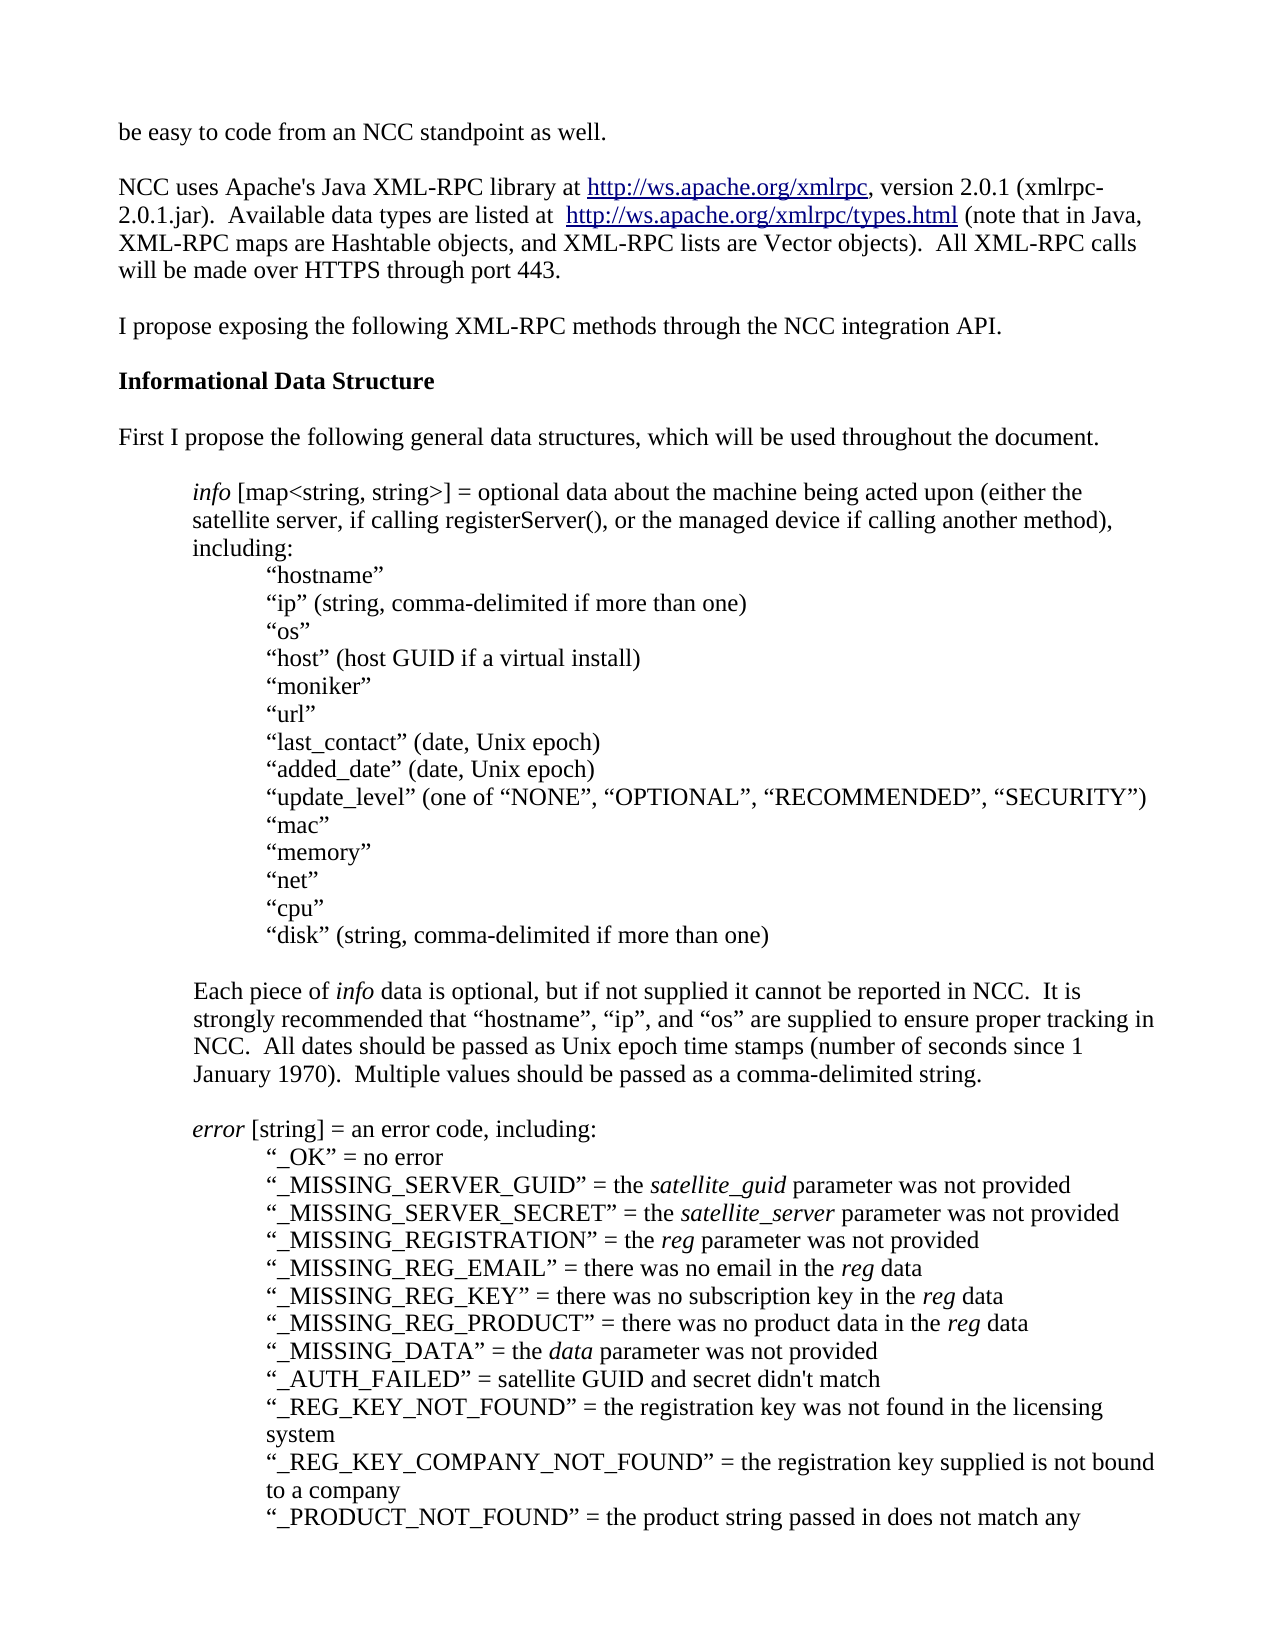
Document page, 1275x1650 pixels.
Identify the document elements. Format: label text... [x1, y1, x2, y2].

text “_PRODUCT_NOT_FOUND” = the product string passed in does not match any [266, 1503, 1157, 1531]
text “hostname” [266, 561, 1157, 589]
text “last_contact” (date, Unix epoch) [266, 728, 1157, 755]
text “_REG_KEY_NOT_FOUND” = the registration key was not found in the licensing system [266, 1393, 1157, 1448]
text error [string] = an error code, including: [192, 1116, 1157, 1143]
text “_MISSING_REG_EMAIL” = there was no email in the reg data [266, 1254, 1157, 1282]
text “net” [266, 866, 1157, 894]
text “memory” [266, 838, 1157, 866]
text I propose exposing the following XML-RPC methods through the NCC integration API. [118, 312, 1157, 340]
text “_OK” = no error [266, 1143, 1157, 1171]
text “added_date” (date, Unix epoch) [266, 755, 1157, 783]
text “os” [266, 617, 1157, 644]
text “disk” (string, comma-delimited if more than one) [266, 922, 1157, 949]
text “host” (host GUID if a virtual install) [266, 644, 1157, 672]
text “url” [266, 700, 1157, 728]
text “moniker” [266, 672, 1157, 700]
text “_MISSING_REGISTRATION” = the reg parameter was not provided [266, 1226, 1157, 1254]
text First I propose the following general data structures, which will be used throughout the document. [118, 423, 1157, 451]
text be easy to code from an NCC standpoint as well. [118, 118, 1157, 146]
list Each piece of info data is optional, but if not supplied it cannot be reported in NCC. It is strongly recommended that “hostname”, “ip”, and “os” are supplied to ensure proper tracking in NCC. All dates should be passed as Unix epoch time stamps (number of seconds since 1 January 1970). Multiple values should be passed as a comma-delimited string. [156, 977, 1157, 1088]
text Informational Data Structure [118, 367, 1157, 395]
text “cpu” [266, 894, 1157, 922]
text “mac” [266, 811, 1157, 838]
text “_REG_KEY_COMPANY_NOT_FOUND” = the registration key supplied is not bound to a company [266, 1448, 1157, 1503]
text NCC uses Apache's Java XML-RPC library at http://ws.apache.org/xmlrpc, version 2.0.1 (xmlrpc-2.0.1.jar). Available data types are listed at http://ws.apache.org/xmlrpc/types.html (note that in Java, XML-RPC maps are Hashtable objects, and XML-RPC lists are Vector objects). All XML-RPC calls will be made over HTTPS through port 443. [118, 173, 1157, 284]
text “update_level” (one of “NONE”, “OPTIONAL”, “RECOMMENDED”, “SECURITY”) [266, 783, 1157, 811]
text “_MISSING_SERVER_GUID” = the satellite_guid parameter was not provided [266, 1171, 1157, 1199]
text info [map<string, string>] = optional data about the machine being acted upon (either the satellite server, if calling registerServer(), or the managed device if calling another method), including: [192, 478, 1157, 561]
text “_MISSING_REG_PRODUCT” = there was no product data in the reg data [266, 1309, 1157, 1337]
text “_MISSING_DATA” = the data parameter was not provided [266, 1337, 1157, 1365]
text “_AUTH_FAILED” = satellite GUID and secret didn't match [266, 1365, 1157, 1393]
text “ip” (string, comma-delimited if more than one) [266, 589, 1157, 617]
text “_MISSING_SERVER_SECRET” = the satellite_server parameter was not provided [266, 1199, 1157, 1226]
text “_MISSING_REG_KEY” = there was no subscription key in the reg data [266, 1282, 1157, 1309]
